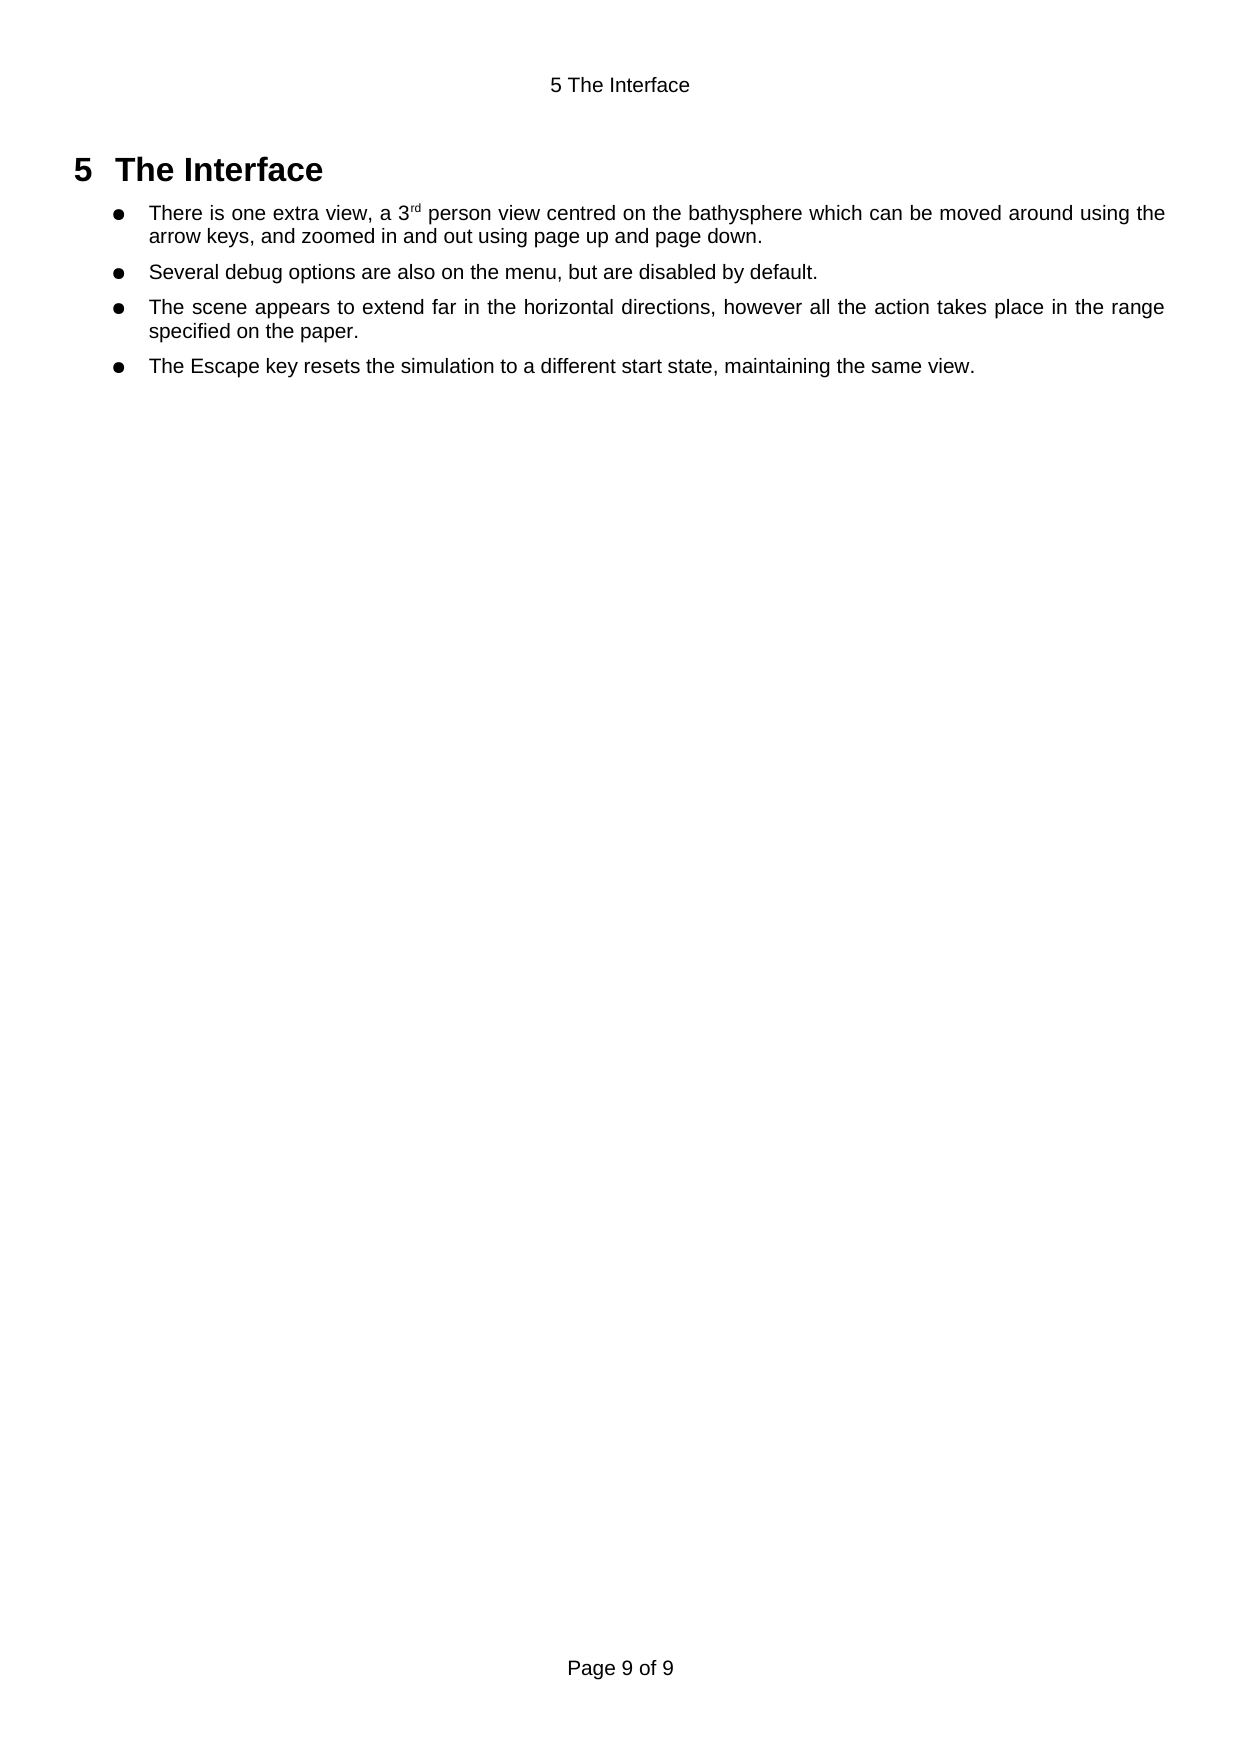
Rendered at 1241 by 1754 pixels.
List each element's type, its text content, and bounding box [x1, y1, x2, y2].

list The scene appears to extend far in the horizontal directions, however all the action takes place in the range specified on the paper. [111, 296, 1167, 342]
list Several debug options are also on the menu, but are disabled by default. [111, 260, 1167, 283]
subtitle The Interface [73, 151, 1167, 189]
list There is one extra view, a 3rd person view centred on the bathysphere which can be moved around using the arrow keys, and zoomed in and out using page up and page down. [111, 201, 1167, 248]
list The Escape key resets the simulation to a different start state, maintaining the same view. [111, 355, 1167, 378]
